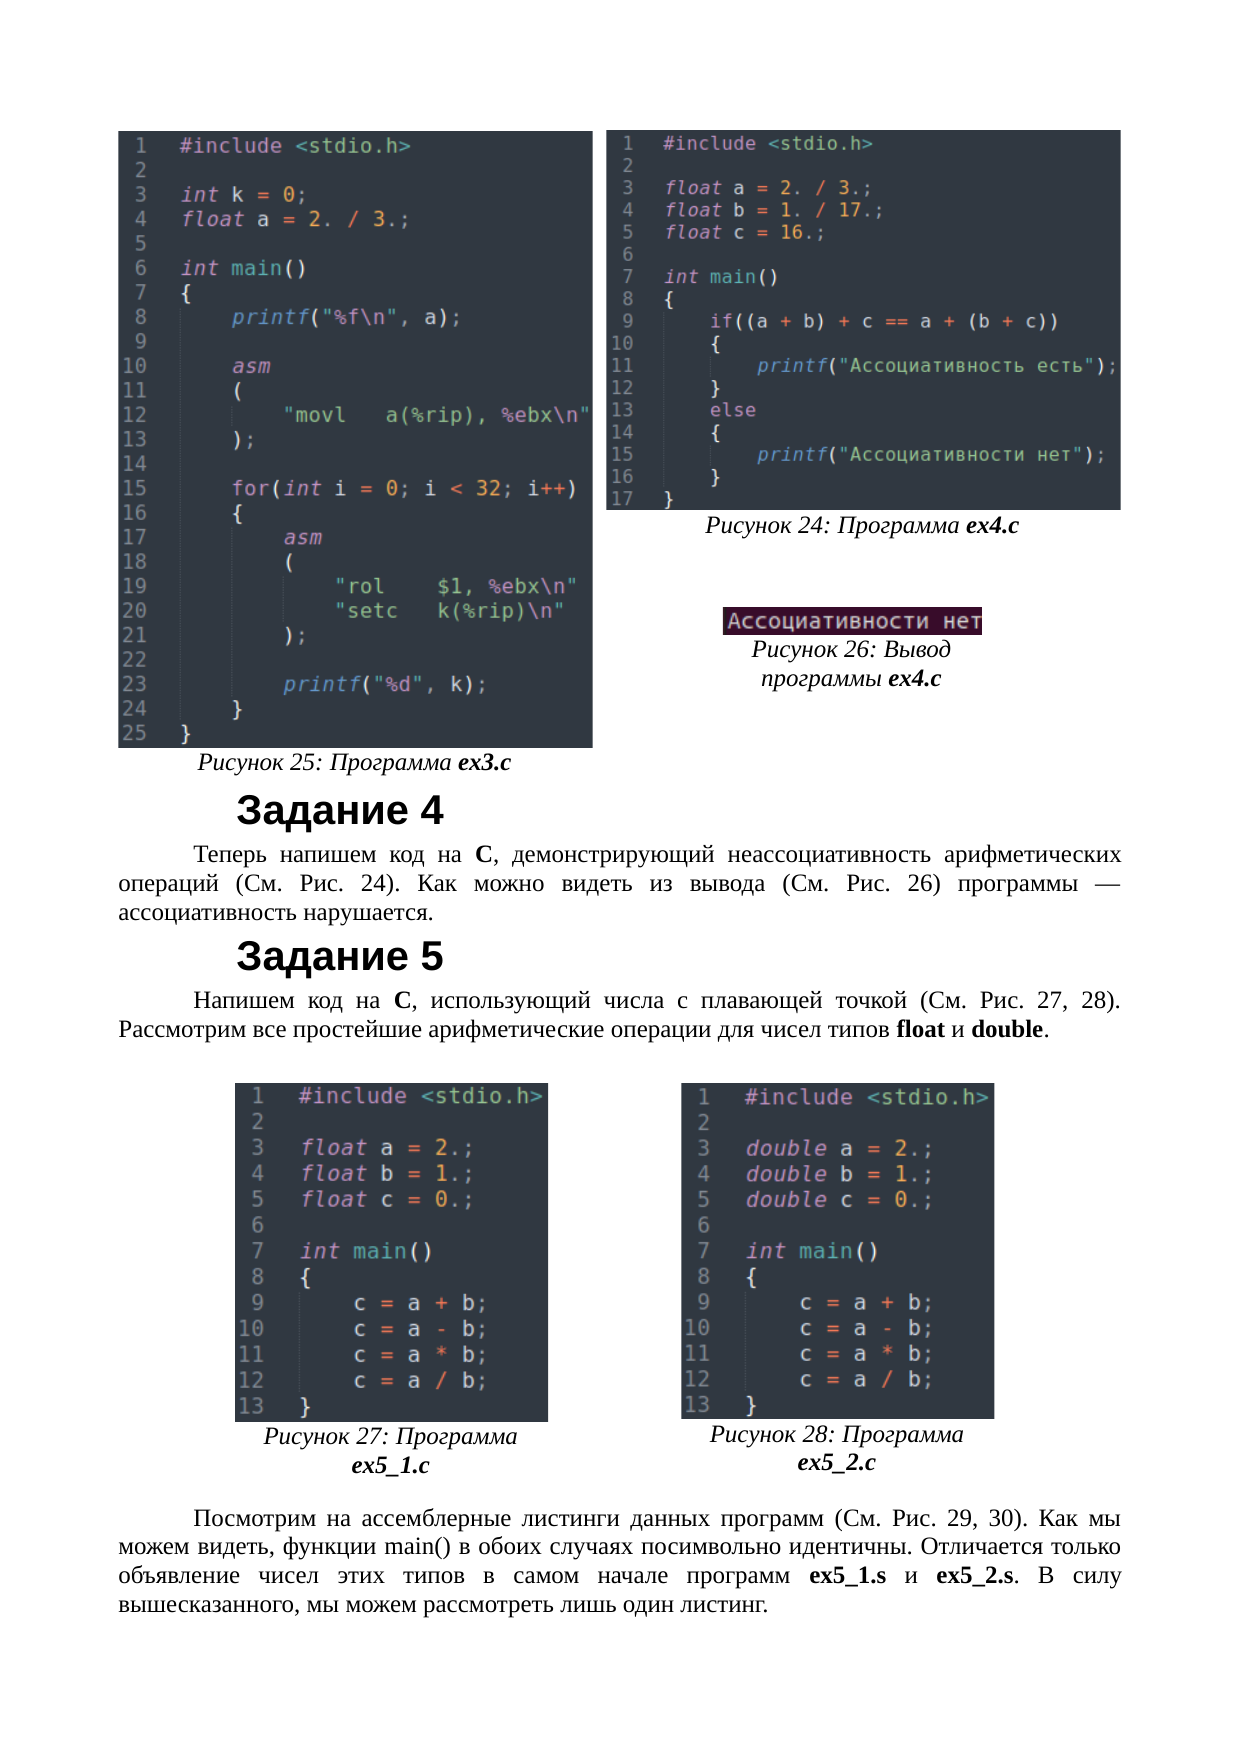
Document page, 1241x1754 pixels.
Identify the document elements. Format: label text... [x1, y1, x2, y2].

text Задание 5 [236, 931, 1122, 979]
text Теперь напишем код на С, демонстрирующий неассоциативность арифметических операций (См. Рис. 24). Как можно видеть из вывода (См. Рис. 26) программы — ассоциативность нарушается. [118, 839, 1122, 925]
text Рисунок 26: Вывод программы ex4.c [723, 635, 982, 692]
text Посмотрим на ассемблерные листинги данных программ (См. Рис. 29, 30). Как мы можем видеть, функции main() в обоих случаях посимвольно идентичны. Отличается только объявление чисел этих типов в самом начале программ ex5_1.s и ex5_2.s. В силу вышесказанного, мы можем рассмотреть лишь один листинг. [118, 1474, 1122, 1618]
text Рисунок 28: Программа ex5_2.c [681, 1419, 994, 1476]
picture [722, 607, 982, 635]
picture [118, 131, 593, 748]
text Рисунок 24: Программа ex4.c [606, 510, 1121, 539]
text Напишем код на С, использующий числа с плавающей точкой (См. Рис. 27, 28). Рассмотрим все простейшие арифметические операции для чисел типов float и double. [118, 985, 1122, 1043]
text Рисунок 27: Программа ex5_1.c [235, 1422, 548, 1479]
text Задание 4 [236, 785, 1122, 833]
picture [235, 1083, 549, 1422]
picture [606, 130, 1121, 510]
text Рисунок 25: Программа ex3.c [118, 748, 593, 776]
picture [681, 1083, 995, 1419]
